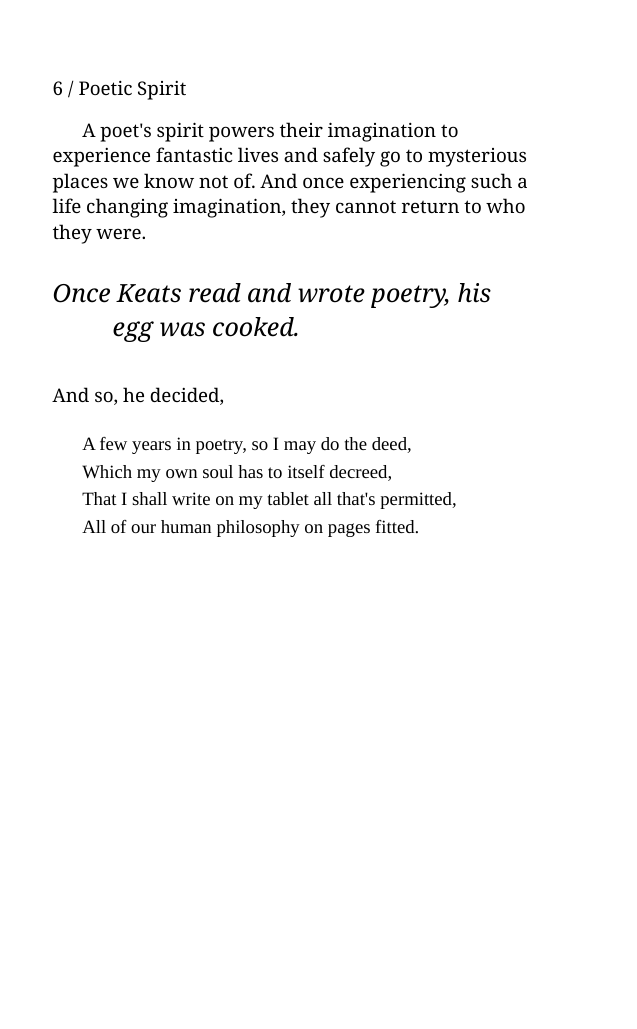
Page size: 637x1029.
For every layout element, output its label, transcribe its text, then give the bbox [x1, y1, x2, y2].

text All of our human philosophy on pages fitted. [52, 516, 538, 537]
text And so, he decided, [52, 382, 538, 407]
text That I shall write on my tablet all that's permitted, [52, 488, 538, 510]
subtitle Once Keats read and wrote poetry, his egg was cooked. [52, 276, 538, 344]
text A few years in poetry, so I may do the deed, [52, 433, 538, 454]
text Which my own soul has to itself decreed, [52, 461, 538, 482]
text A poet's spirit powers their imagination to experience fantastic lives and safely go to mysterious places we know not of. And once experiencing such a life changing imagination, they cannot return to who they were. [52, 117, 538, 245]
